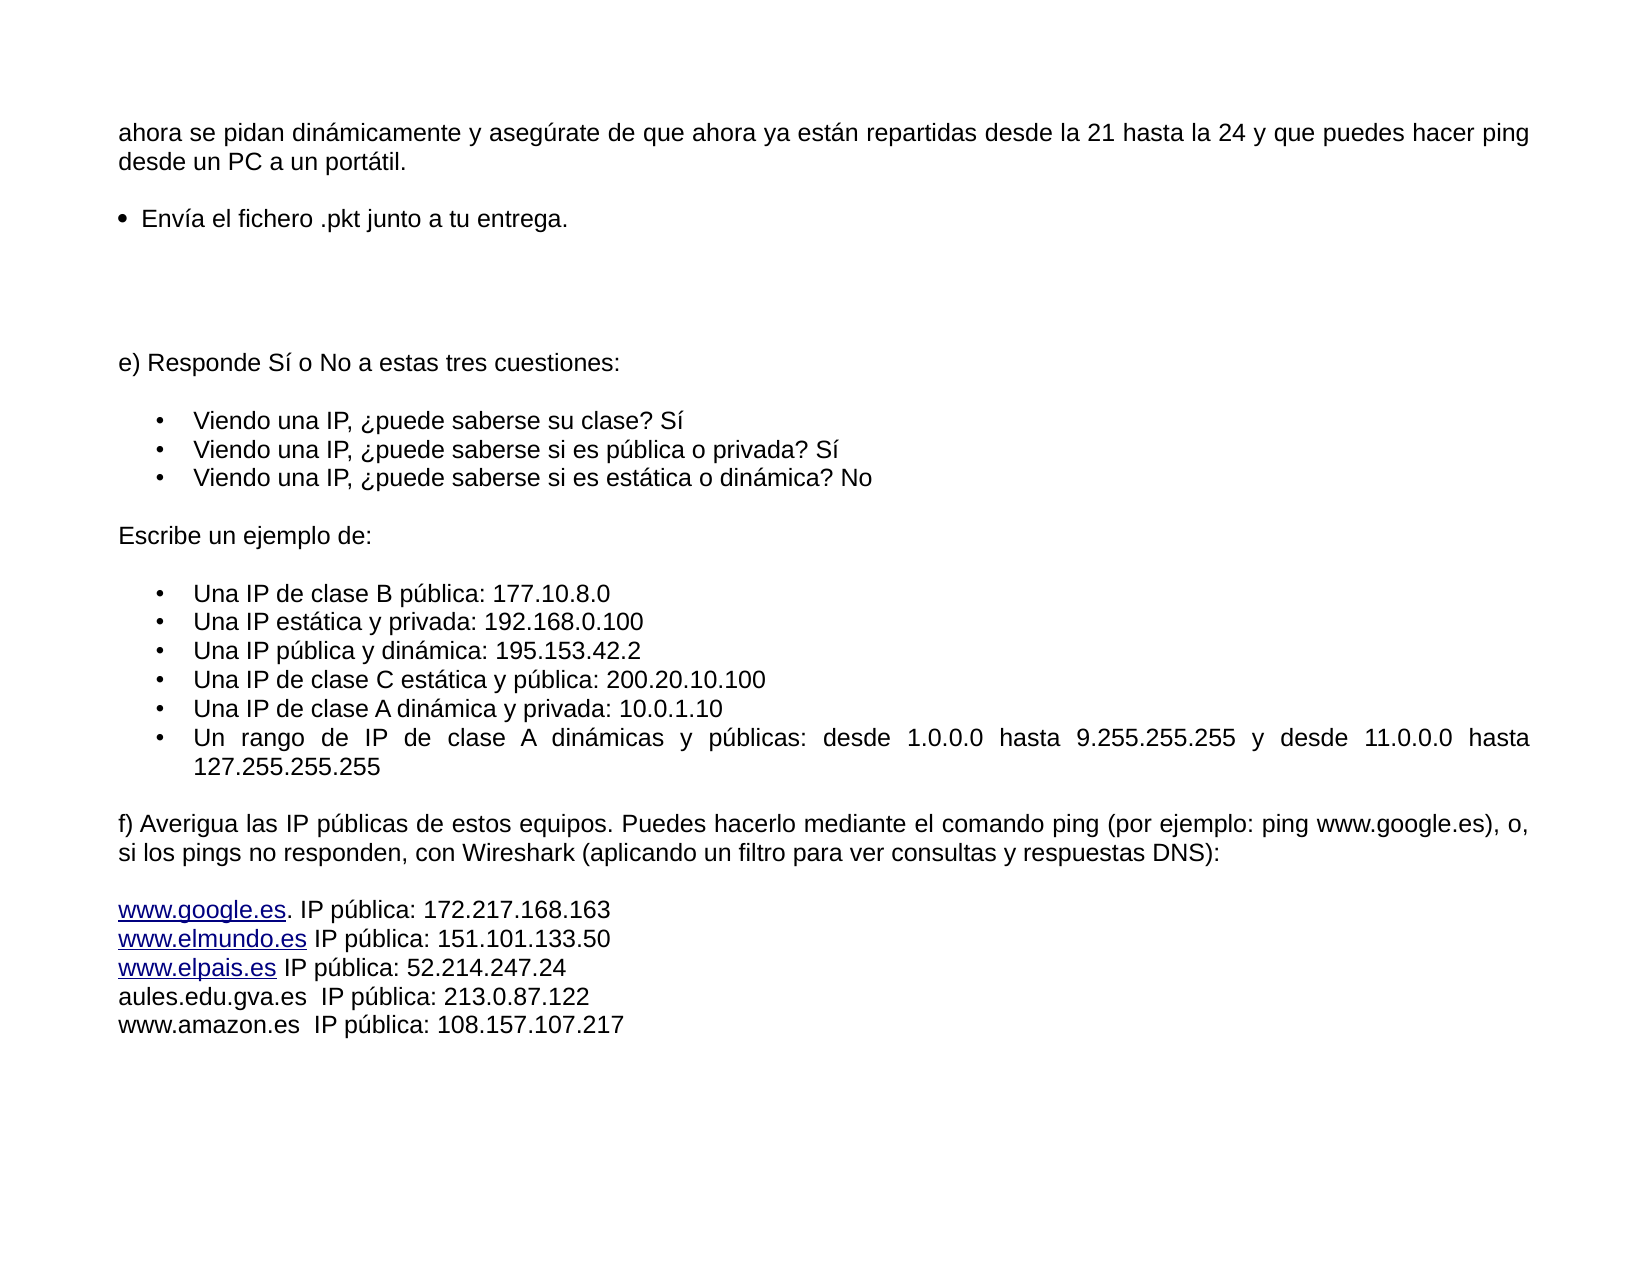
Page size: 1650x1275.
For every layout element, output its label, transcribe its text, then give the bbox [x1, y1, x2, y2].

text www.elmundo.es IP pública: 151.101.133.50 [118, 924, 1532, 953]
text www.amazon.es IP pública: 108.157.107.217 [118, 1010, 1532, 1039]
list Viendo una IP, ¿puede saberse si es pública o privada? Sí [156, 434, 1532, 463]
text www.google.es. IP pública: 172.217.168.163 [118, 895, 1532, 924]
list Una IP pública y dinámica: 195.153.42.2 [156, 636, 1532, 665]
list Una IP de clase B pública: 177.10.8.0 [156, 578, 1532, 607]
list Una IP de clase C estática y pública: 200.20.10.100 [156, 665, 1532, 694]
text www.elpais.es IP pública: 52.214.247.24 [118, 953, 1532, 982]
list Una IP de clase A dinámica y privada: 10.0.1.10 [156, 694, 1532, 723]
text aules.edu.gva.es IP pública: 213.0.87.122 [118, 982, 1532, 1010]
text ahora se pidan dinámicamente y asegúrate de que ahora ya están repartidas desde la 21 hasta la 24 y que puedes hacer ping desde un PC a un portátil. [118, 118, 1532, 176]
list Un rango de IP de clase A dinámicas y públicas: desde 1.0.0.0 hasta 9.255.255.255 y desde 11.0.0.0 hasta 127.255.255.255 [156, 723, 1532, 780]
list Viendo una IP, ¿puede saberse si es estática o dinámica? No [156, 463, 1532, 492]
text f) Averigua las IP públicas de estos equipos. Puedes hacerlo mediante el comando ping (por ejemplo: ping www.google.es), o, si los pings no responden, con Wireshark (aplicando un filtro para ver consultas y respuestas DNS): [118, 809, 1532, 867]
text Escribe un ejemplo de: [118, 521, 1532, 550]
text  Envía el fichero .pkt junto a tu entrega. [118, 204, 1532, 233]
list Una IP estática y privada: 192.168.0.100 [156, 607, 1532, 636]
text e) Responde Sí o No a estas tres cuestiones: [118, 348, 1532, 377]
list Viendo una IP, ¿puede saberse su clase? Sí [156, 406, 1532, 434]
